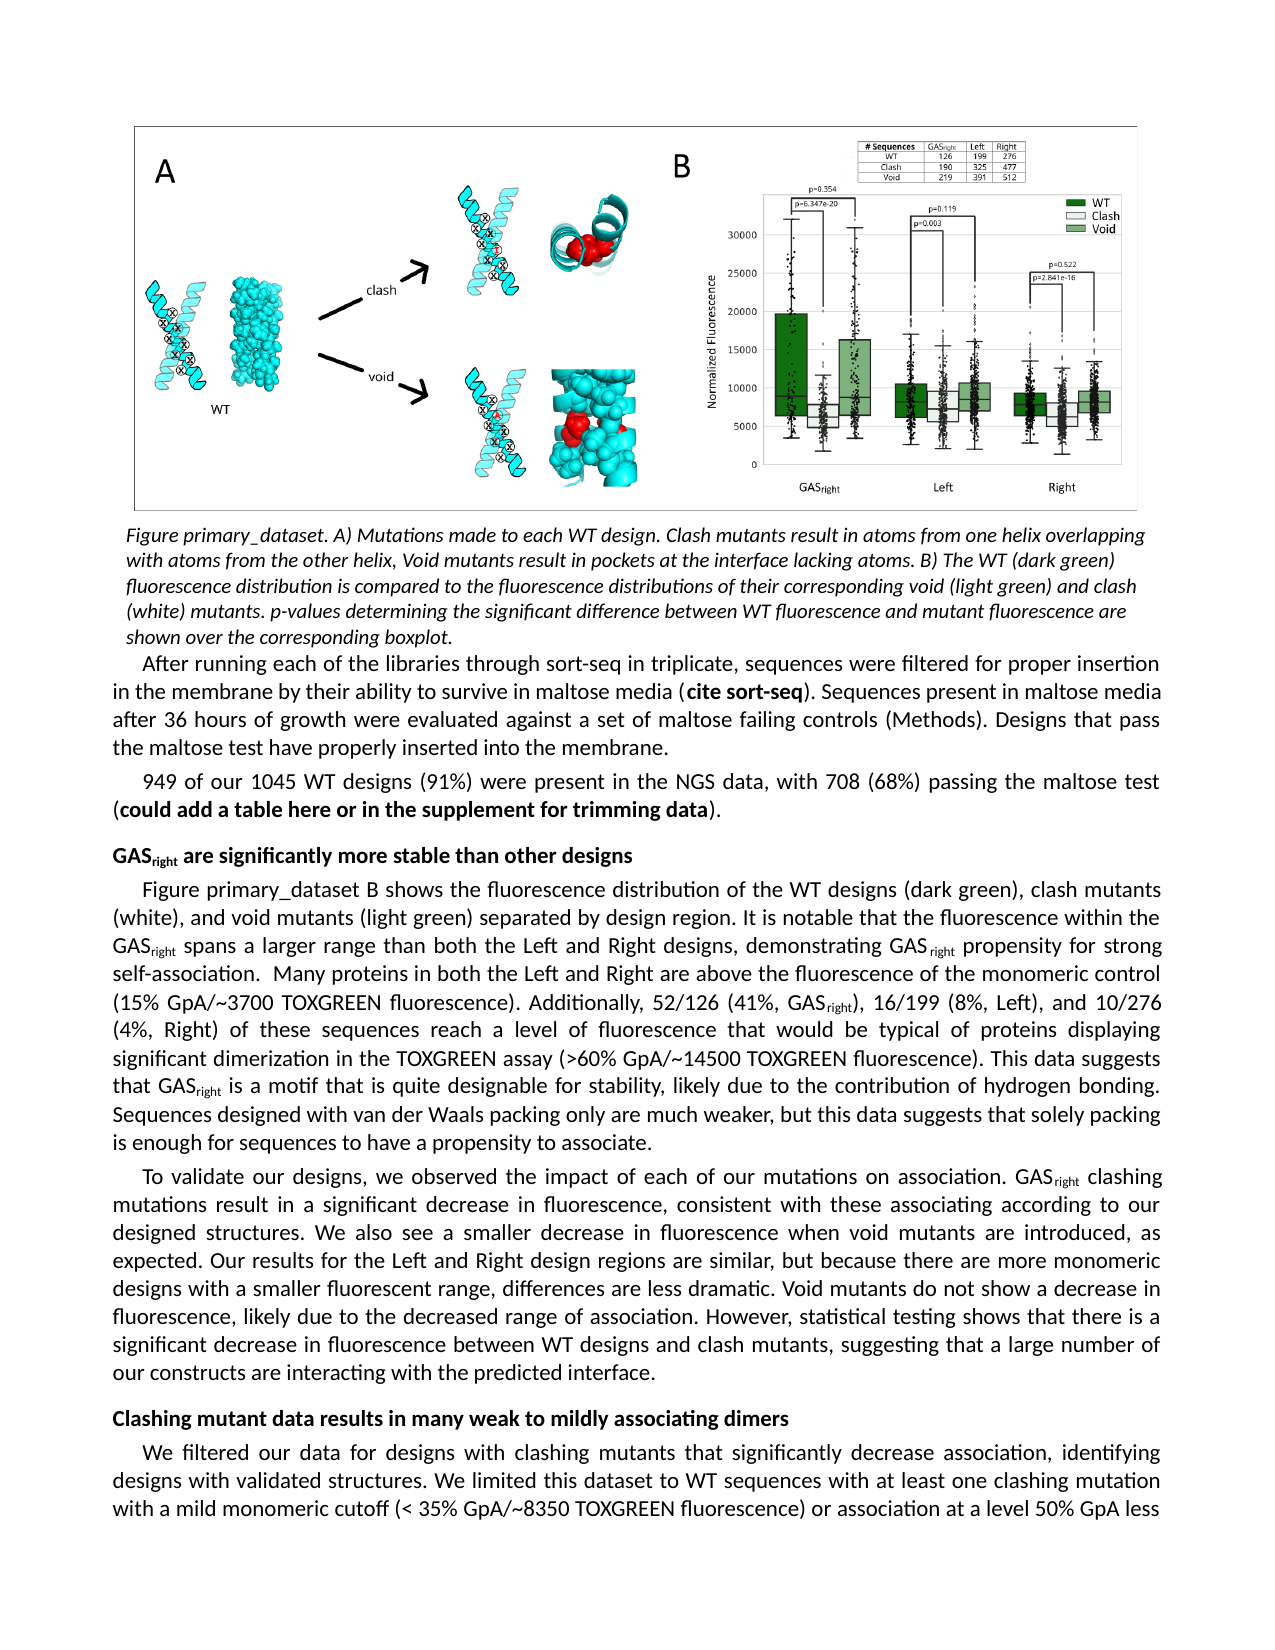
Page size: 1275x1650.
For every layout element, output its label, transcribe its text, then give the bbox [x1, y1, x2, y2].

subtitle Clashing mutant data results in many weak to mildly associating dimers [112, 1404, 1162, 1432]
text Figure primary_dataset. A) Mutations made to each WT design. Clash mutants result in atoms from one helix overlapping with atoms from the other helix, Void mutants result in pockets at the interface lacking atoms. B) The WT (dark green) fluorescence distribution is compared to the fluorescence distributions of their corresponding void (light green) and clash (white) mutants. p-values determining the significant difference between WT fluorescence and mutant fluorescence are shown over the corresponding boxplot. [126, 128, 1153, 649]
text 949 of our 1045 WT designs (91%) were present in the NGS data, with 708 (68%) passing the maltose test (could add a table here or in the supplement for trimming data). [112, 767, 1162, 823]
text After running each of the libraries through sort-seq in triplicate, sequences were filtered for proper insertion in the membrane by their ability to survive in maltose media (cite sort-seq). Sequences present in maltose media after 36 hours of growth were evaluated against a set of maltose failing controls (Methods). Designs that pass the maltose test have properly inserted into the membrane. [112, 112, 1162, 761]
subtitle GASright are significantly more stable than other designs [112, 841, 1162, 869]
picture [134, 126, 1138, 511]
text Figure primary_dataset B shows the fluorescence distribution of the WT designs (dark green), clash mutants (white), and void mutants (light green) separated by design region. It is notable that the fluorescence within the GASright spans a larger range than both the Left and Right designs, demonstrating GASright propensity for strong self-association. Many proteins in both the Left and Right are above the fluorescence of the monomeric control (15% GpA/~3700 TOXGREEN fluorescence). Additionally, 52/126 (41%, GASright), 16/199 (8%, Left), and 10/276 (4%, Right) of these sequences reach a level of fluorescence that would be typical of proteins displaying significant dimerization in the TOXGREEN assay (>60% GpA/~14500 TOXGREEN fluorescence). This data suggests that GASright is a motif that is quite designable for stability, likely due to the contribution of hydrogen bonding. Sequences designed with van der Waals packing only are much weaker, but this data suggests that solely packing is enough for sequences to have a propensity to associate. [112, 876, 1162, 1156]
text We filtered our data for designs with clashing mutants that significantly decrease association, identifying designs with validated structures. We limited this dataset to WT sequences with at least one clashing mutation with a mild monomeric cutoff (< 35% GpA/~8350 TOXGREEN fluorescence) or association at a level 50% GpA less [112, 1438, 1162, 1522]
text To validate our designs, we observed the impact of each of our mutations on association. GASright clashing mutations result in a significant decrease in fluorescence, consistent with these associating according to our designed structures. We also see a smaller decrease in fluorescence when void mutants are introduced, as expected. Our results for the Left and Right design regions are similar, but because there are more monomeric designs with a smaller fluorescent range, differences are less dramatic. Void mutants do not show a decrease in fluorescence, likely due to the decreased range of association. However, statistical testing shows that there is a significant decrease in fluorescence between WT designs and clash mutants, suggesting that a large number of our constructs are interacting with the predicted interface. [112, 1162, 1162, 1386]
